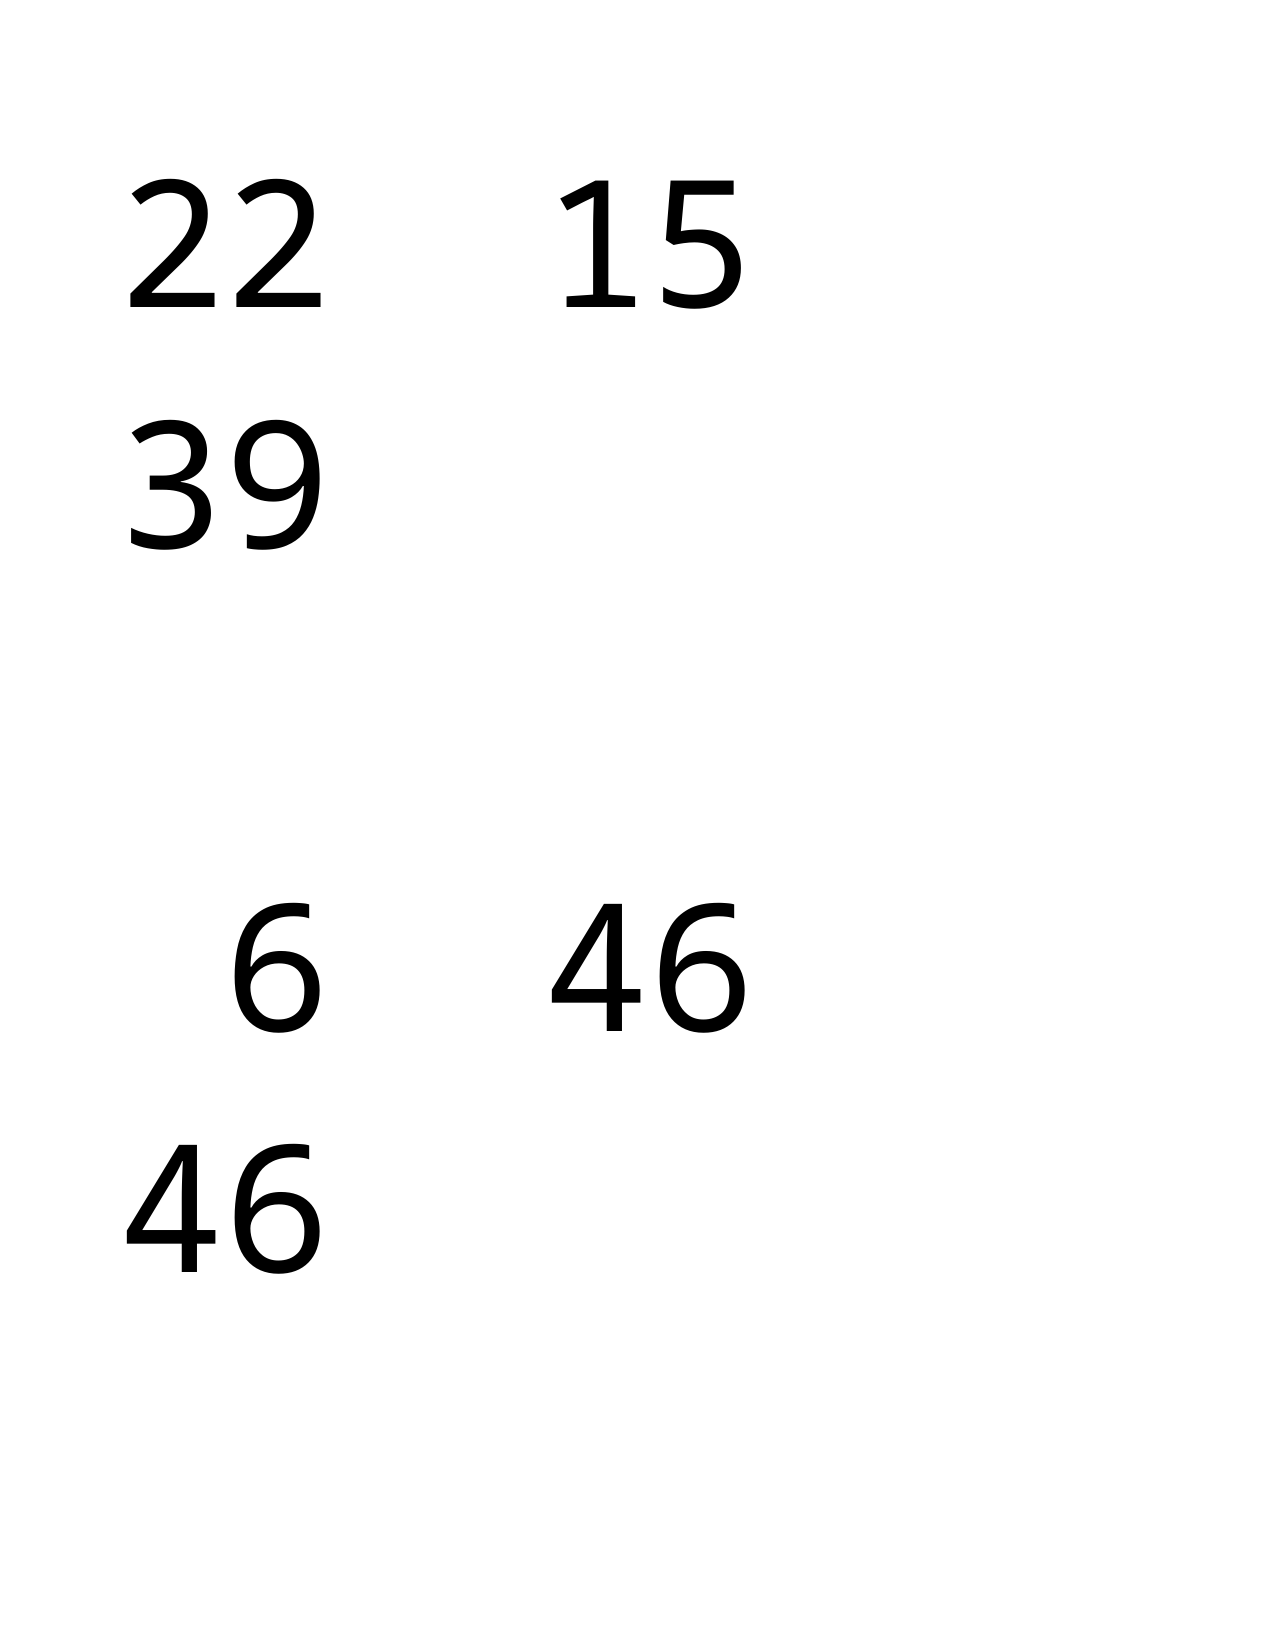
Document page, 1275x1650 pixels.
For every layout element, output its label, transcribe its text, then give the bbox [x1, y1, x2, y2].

text 6 46 46 [118, 842, 1157, 1324]
text 22 15 39 [118, 118, 1157, 601]
